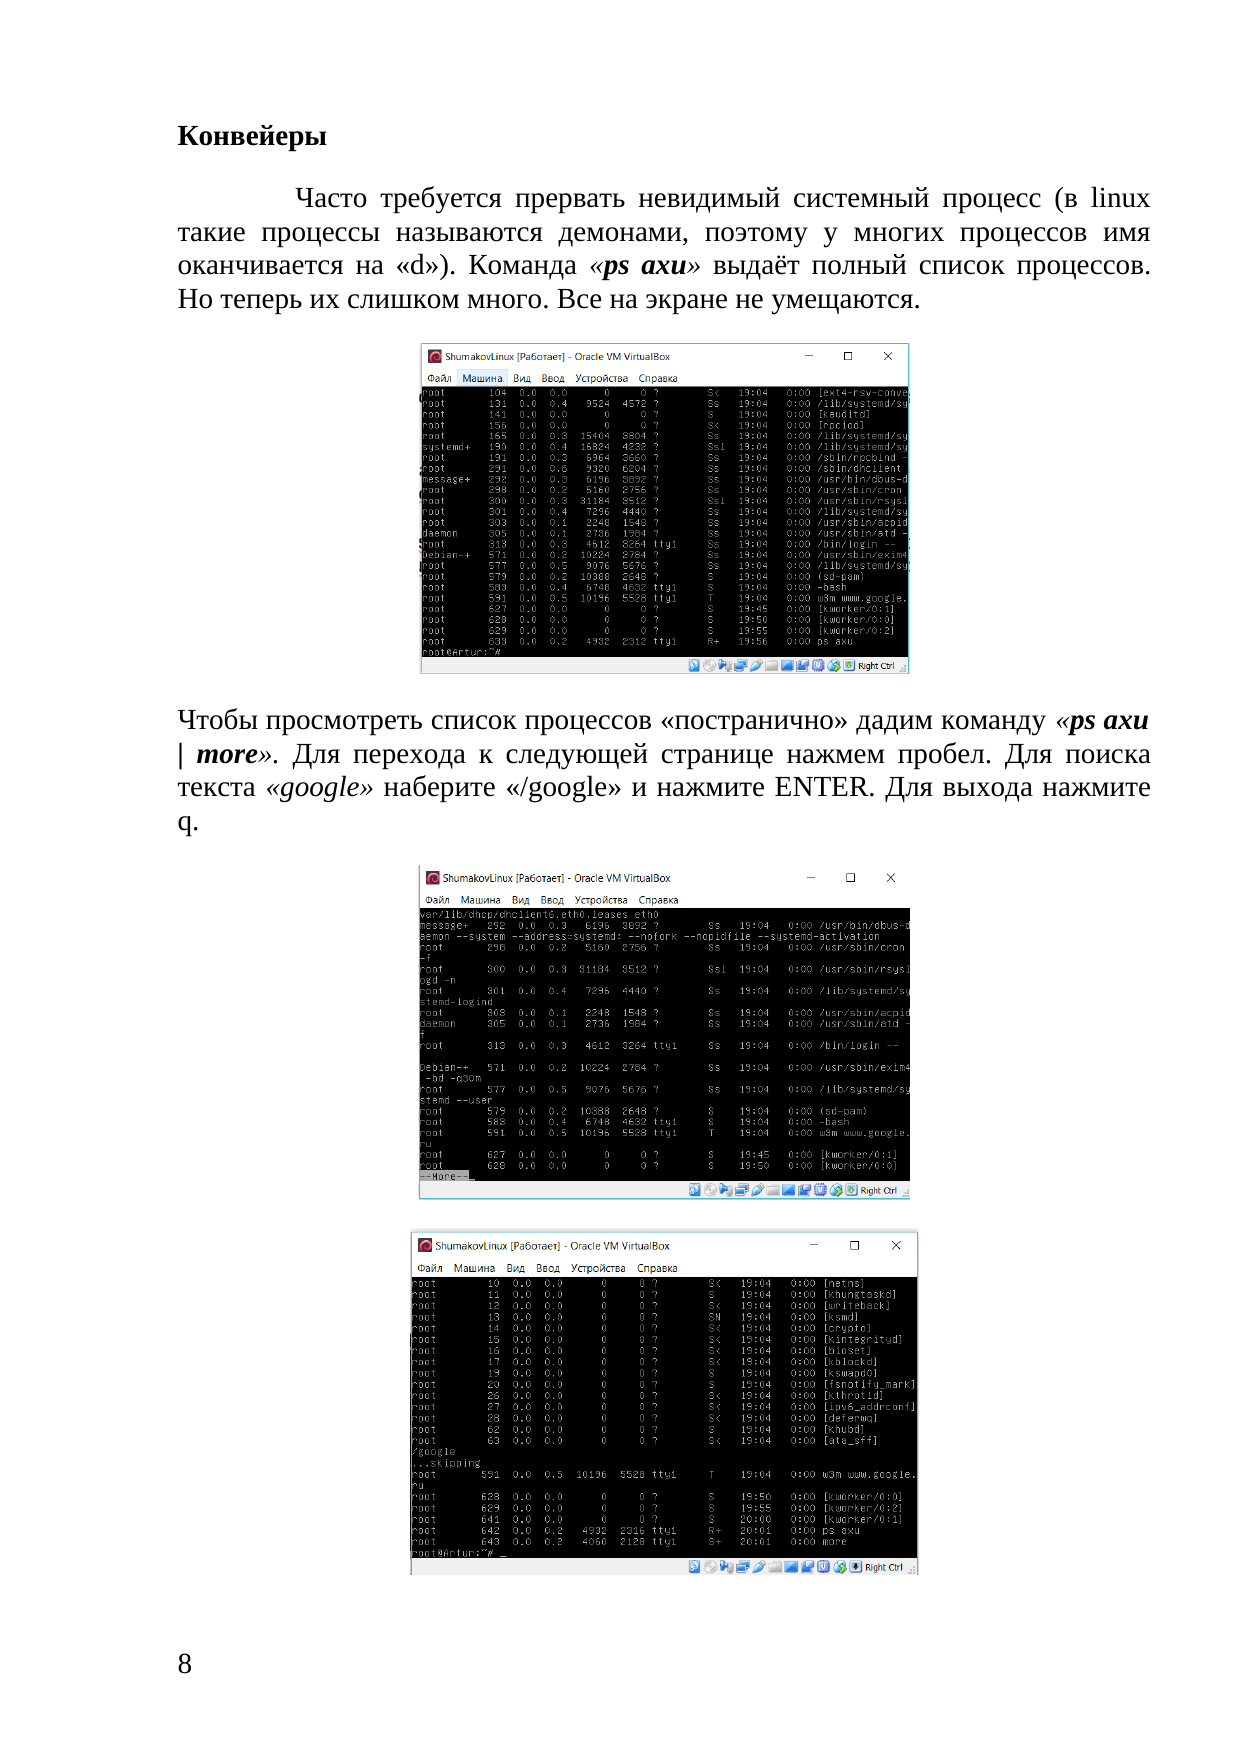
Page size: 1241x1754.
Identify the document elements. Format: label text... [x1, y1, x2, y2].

picture [419, 343, 910, 674]
picture [418, 865, 910, 1200]
picture [410, 1228, 919, 1575]
text Чтобы просмотреть список процессов «постранично» дадим команду «ps axu | more». Для перехода к следующей странице нажмем пробел. Для поиска текста «google» наберите «/google» и нажмите ENTER. Для выхода нажмите q. [177, 702, 1152, 837]
text Часто требуется прервать невидимый системный процесс (в linux такие процессы называются демонами, поэтому у многих процессов имя оканчивается на «d»). Команда «ps axu» выдаёт полный список процессов. Но теперь их слишком много. Все на экране не умещаются. [177, 180, 1152, 314]
text Конвейеры [177, 118, 1152, 152]
